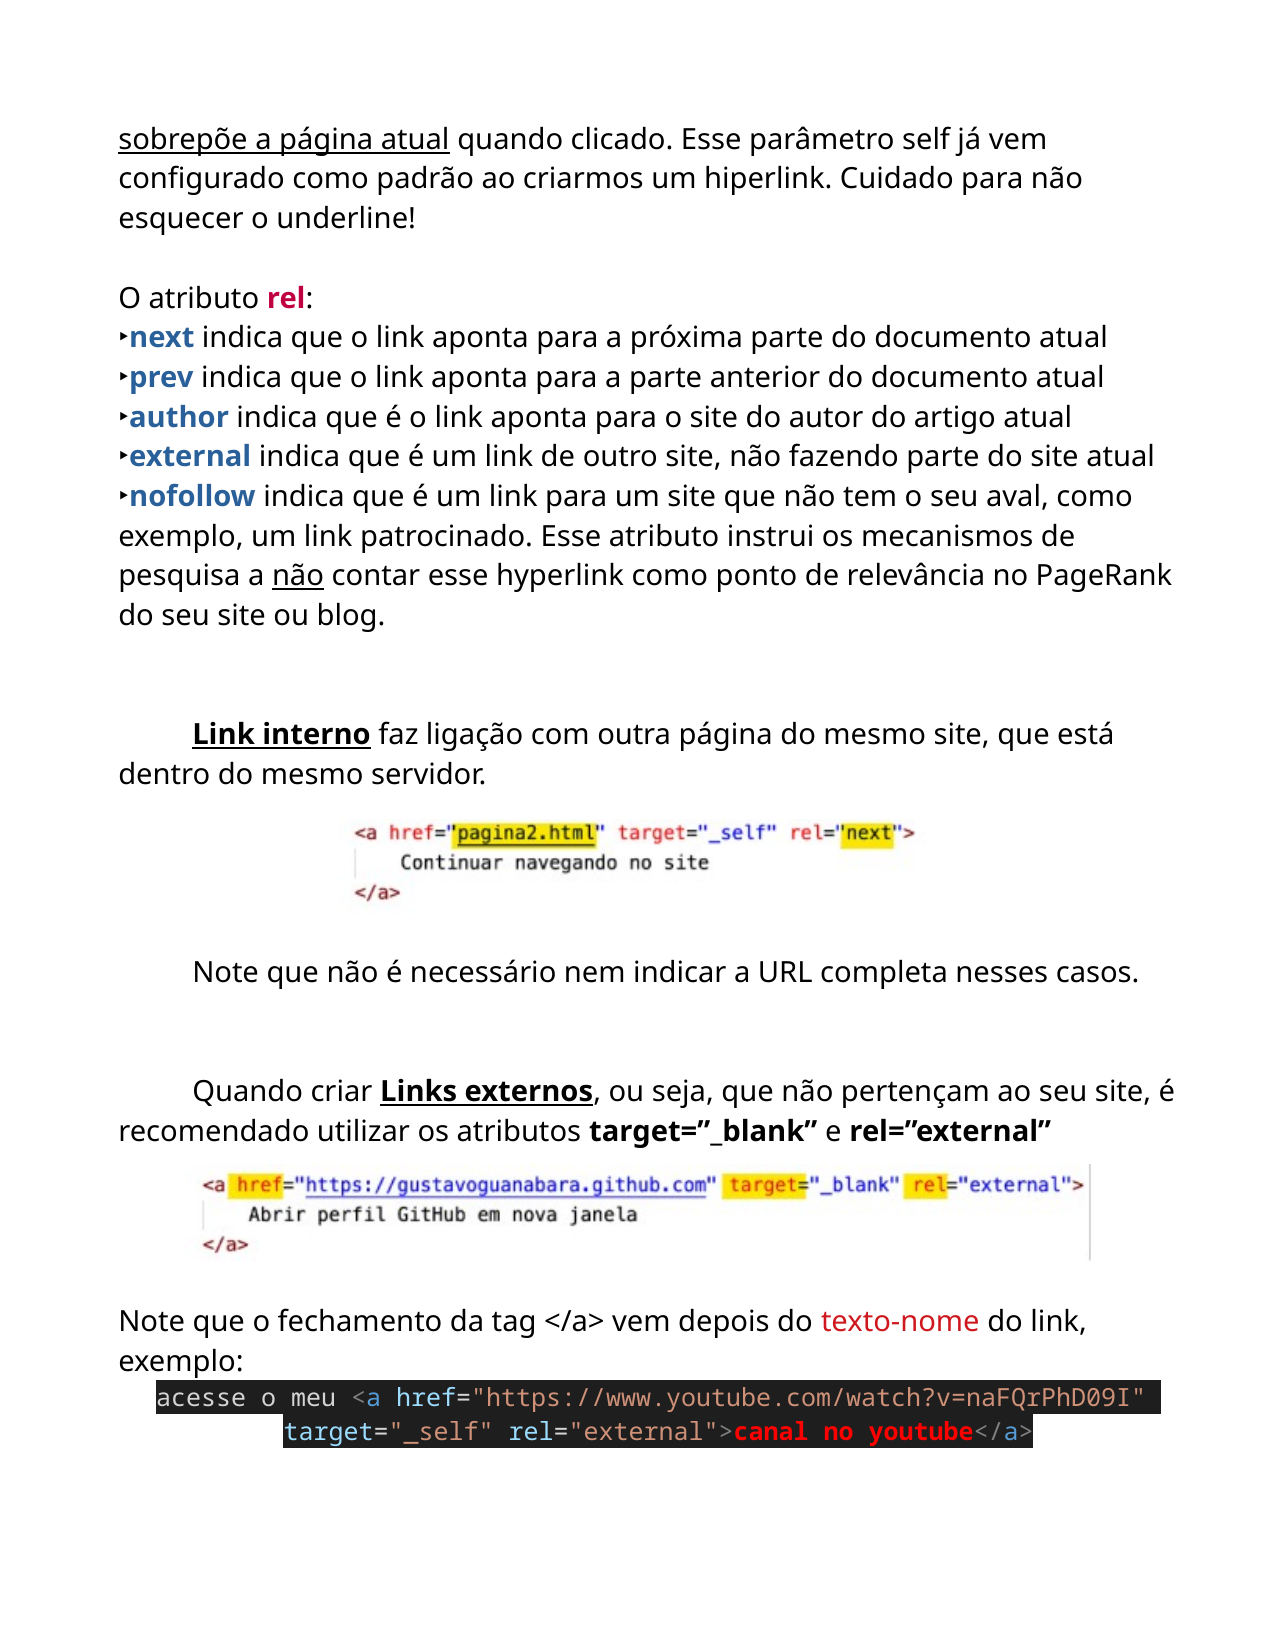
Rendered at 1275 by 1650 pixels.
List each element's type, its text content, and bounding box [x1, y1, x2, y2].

text ‣external indica que é um link de outro site, não fazendo parte do site atual [118, 436, 1198, 475]
text Note que o fechamento da tag </a> vem depois do texto-nome do link, exemplo: [118, 1301, 1198, 1380]
text Link interno faz ligação com outra página do mesmo site, que está dentro do mesmo servidor. [118, 713, 1198, 793]
text ‣prev indica que o link aponta para a parte anterior do documento atual [118, 356, 1198, 396]
text ‣next indica que o link aponta para a próxima parte do documento atual [118, 317, 1198, 356]
text target="_self" rel="external">canal no youtube</a> [118, 1414, 1198, 1448]
text Note que não é necessário nem indicar a URL completa nesses casos. [118, 952, 1198, 991]
text ‣nofollow indica que é um link para um site que não tem o seu aval, como exemplo, um link patrocinado. Esse atributo instrui os mecanismos de pesquisa a não contar esse hyperlink como ponto de relevância no PageRank do seu site ou blog. [118, 475, 1198, 634]
text sobrepõe a página atual quando clicado. Esse parâmetro self já vem configurado como padrão ao criarmos um hiperlink. Cuidado para não esquecer o underline! [118, 118, 1198, 237]
text Quando criar Links externos, ou seja, que não pertençam ao seu site, é recomendado utilizar os atributos target=”_blank” e rel=”external” [118, 1071, 1198, 1150]
text O atributo rel: [118, 277, 1198, 317]
text ‣author indica que é o link aponta para o site do autor do artigo atual [118, 396, 1198, 436]
picture [184, 1164, 1091, 1261]
picture [339, 819, 936, 914]
text acesse o meu <a href="https://www.youtube.com/watch?v=naFQrPhD09I" [118, 1380, 1198, 1414]
